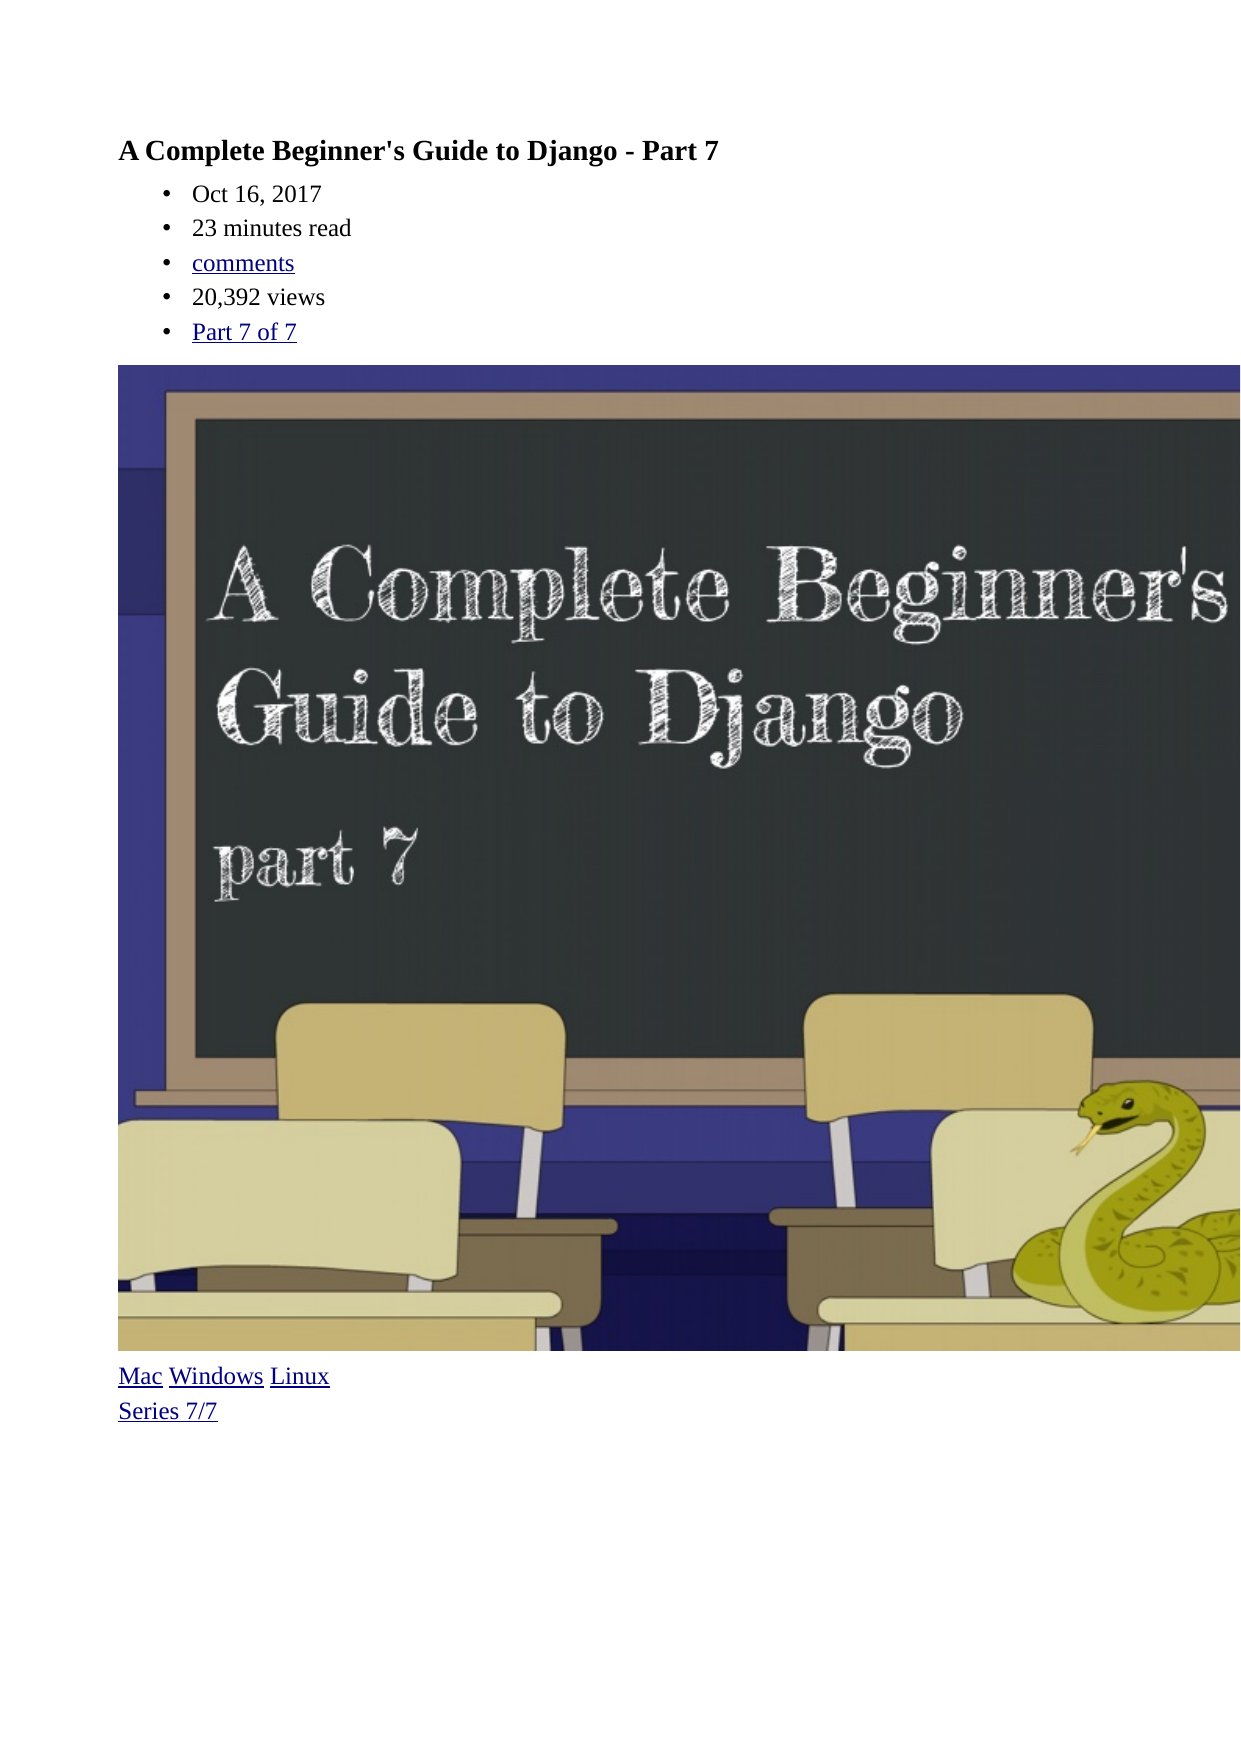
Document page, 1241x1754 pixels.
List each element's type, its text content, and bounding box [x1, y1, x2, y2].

list 23 minutes read [162, 213, 1122, 242]
list 20,392 views [162, 282, 1122, 311]
text Mac Windows Linux [118, 1361, 1122, 1390]
list comments [162, 248, 1122, 276]
list Part 7 of 7 [162, 317, 1122, 345]
subtitle A Complete Beginner's Guide to Django - Part 7 [118, 133, 1122, 166]
text Series 7/7 [118, 1396, 1122, 1424]
list Oct 16, 2017 [162, 179, 1122, 207]
picture [118, 365, 1241, 1351]
